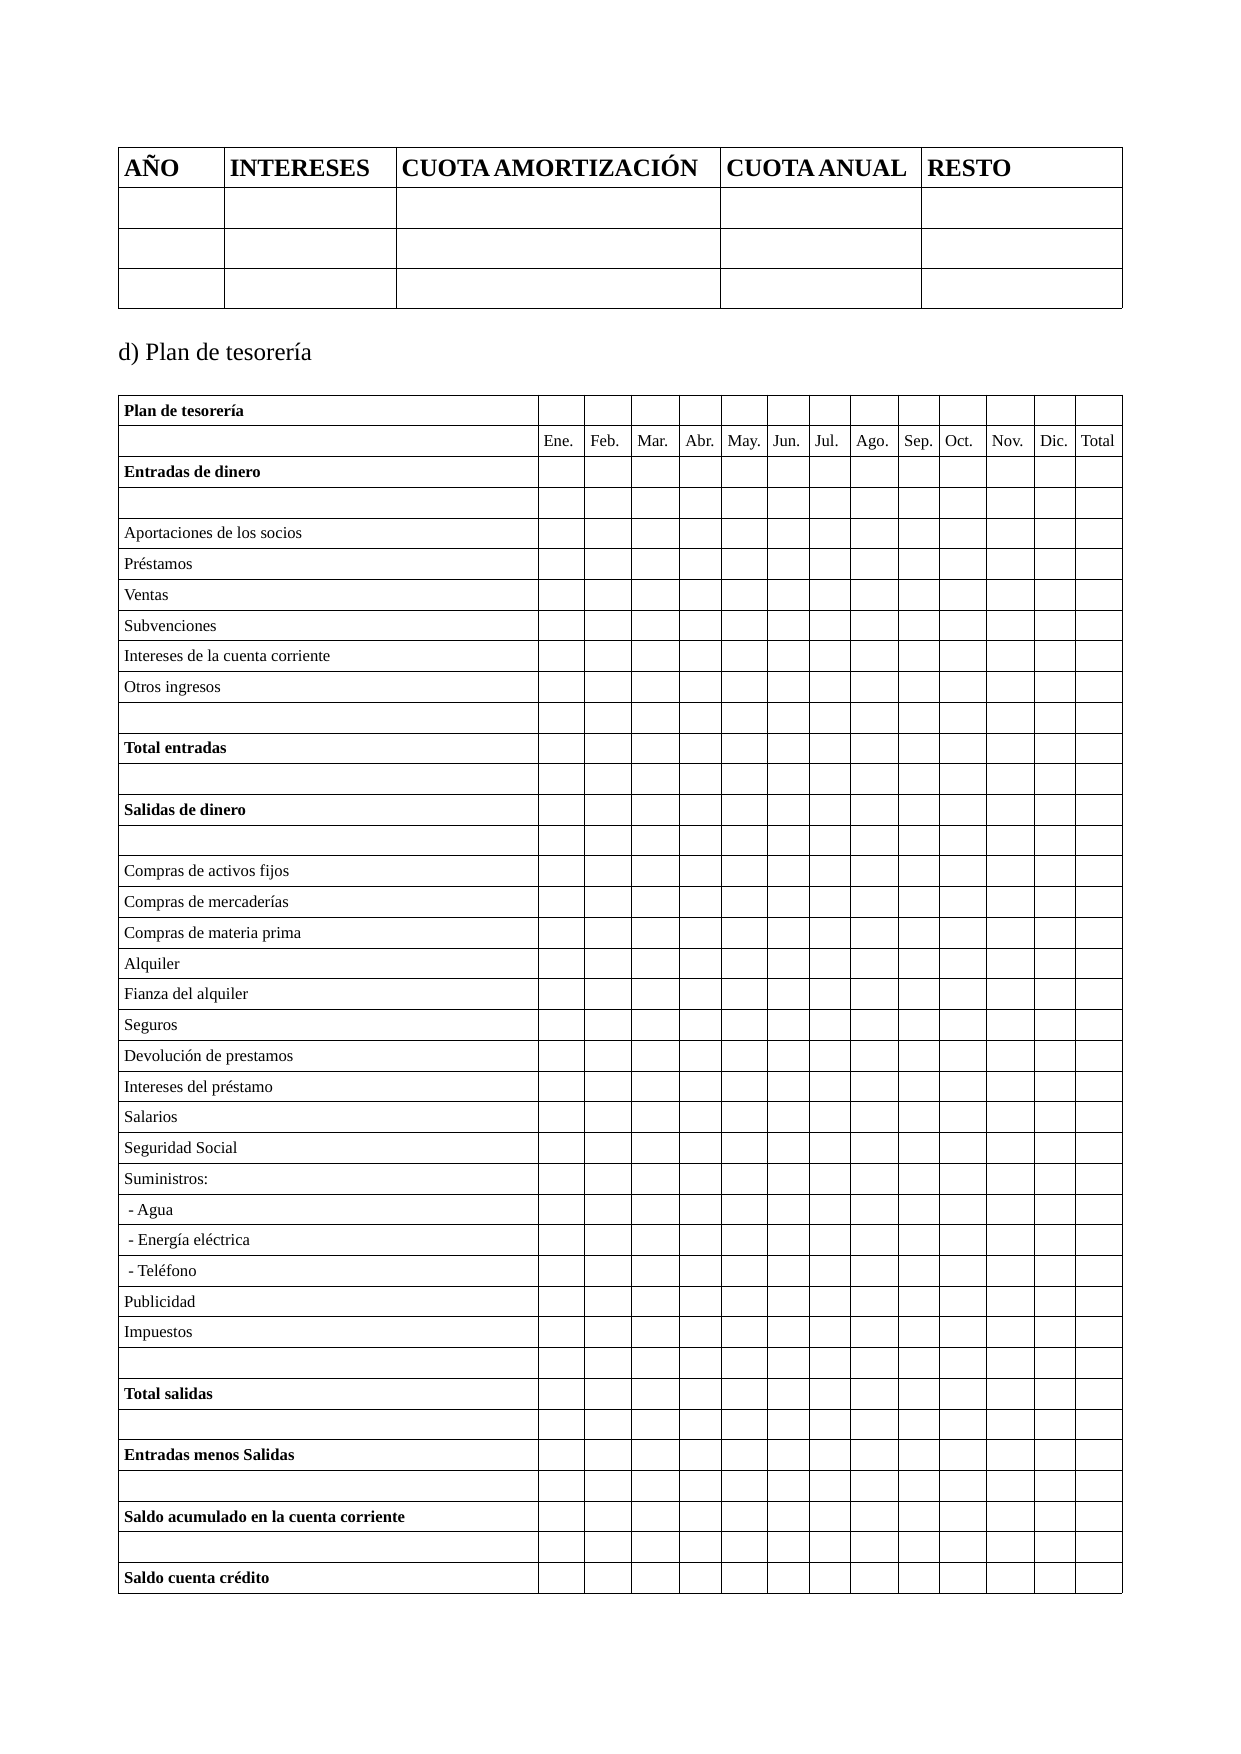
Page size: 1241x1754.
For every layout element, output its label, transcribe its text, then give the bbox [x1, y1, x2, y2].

table_cell [585, 979, 631, 1009]
table_cell [680, 1502, 721, 1531]
table_cell [1076, 764, 1122, 794]
table_cell [851, 457, 898, 487]
table_header [810, 396, 850, 425]
table_cell [632, 918, 679, 948]
table_cell [722, 979, 767, 1009]
table_cell [899, 457, 939, 487]
table_header [1035, 396, 1075, 425]
table_header [585, 396, 631, 425]
table_cell [119, 703, 538, 732]
table_cell [940, 1102, 986, 1132]
table_cell [940, 672, 986, 702]
table_cell [585, 703, 631, 732]
table_cell [722, 1471, 767, 1501]
table_cell [680, 1164, 721, 1193]
table_cell [987, 1164, 1034, 1193]
table_cell [851, 1471, 898, 1501]
table_cell [940, 1502, 986, 1531]
table_cell [768, 1471, 809, 1501]
table_cell Jul. [810, 426, 850, 456]
table_cell [1035, 1348, 1075, 1378]
table_cell [539, 764, 584, 794]
table_cell [585, 1195, 631, 1224]
table_cell [632, 979, 679, 1009]
table_cell [680, 1256, 721, 1286]
table_cell [585, 918, 631, 948]
table_cell [987, 826, 1034, 855]
table_cell [899, 1379, 939, 1408]
table_cell [810, 641, 850, 671]
table_cell [851, 918, 898, 948]
table_cell [722, 1256, 767, 1286]
table_cell [987, 457, 1034, 487]
table_cell [539, 1440, 584, 1470]
table_cell [940, 734, 986, 763]
table_cell Oct. [940, 426, 986, 456]
table_cell [768, 979, 809, 1009]
table_cell [810, 979, 850, 1009]
table_cell [1076, 826, 1122, 855]
table_cell [721, 269, 921, 308]
table_cell [722, 734, 767, 763]
table_cell [539, 580, 584, 609]
table_cell [1035, 918, 1075, 948]
table_cell [768, 856, 809, 886]
table_cell [987, 488, 1034, 517]
table_cell [632, 1440, 679, 1470]
table_cell [539, 488, 584, 517]
table_header [632, 396, 679, 425]
table_cell [722, 1348, 767, 1378]
table_cell Compras de materia prima [119, 918, 538, 948]
table_cell [940, 856, 986, 886]
table_cell [851, 1133, 898, 1163]
table_cell [899, 1256, 939, 1286]
table_cell [225, 188, 396, 227]
table_cell [987, 1041, 1034, 1071]
table_cell [940, 549, 986, 579]
table_cell [722, 1041, 767, 1071]
table_cell [1035, 611, 1075, 640]
table_cell [940, 1348, 986, 1378]
table_cell [940, 1195, 986, 1224]
table_cell [1035, 1379, 1075, 1408]
table_cell [1076, 949, 1122, 978]
table_cell [722, 1532, 767, 1562]
table_cell [851, 611, 898, 640]
table_cell [1076, 1532, 1122, 1562]
table_cell [768, 703, 809, 732]
table_header [1076, 396, 1122, 425]
table_cell [632, 1348, 679, 1378]
table_cell [1076, 519, 1122, 548]
table_cell [585, 641, 631, 671]
table_cell [1076, 1256, 1122, 1286]
table_cell [987, 764, 1034, 794]
table_cell [1035, 1225, 1075, 1255]
table_cell [940, 887, 986, 917]
table_cell [680, 488, 721, 517]
table_cell [899, 1287, 939, 1316]
table_cell [539, 1410, 584, 1439]
table_cell Publicidad [119, 1287, 538, 1316]
table_cell [539, 1072, 584, 1101]
table_cell [987, 1317, 1034, 1347]
table_cell [899, 519, 939, 548]
table_cell [680, 1348, 721, 1378]
table_cell [539, 1563, 584, 1593]
table_cell [851, 1379, 898, 1408]
table_cell [940, 1225, 986, 1255]
table_cell [768, 1317, 809, 1347]
table_cell [768, 1532, 809, 1562]
table_cell Nov. [987, 426, 1034, 456]
table_cell [722, 703, 767, 732]
table_cell [768, 826, 809, 855]
table_cell [1076, 734, 1122, 763]
table_cell [810, 949, 850, 978]
table_cell [768, 457, 809, 487]
table_cell [539, 734, 584, 763]
table_cell [810, 519, 850, 548]
table_cell [119, 826, 538, 855]
table_cell [722, 795, 767, 825]
table_cell [987, 1471, 1034, 1501]
table_cell [585, 1041, 631, 1071]
table_cell [940, 580, 986, 609]
table_cell [680, 457, 721, 487]
table_cell [1076, 1010, 1122, 1040]
table_cell [1076, 795, 1122, 825]
table_cell [119, 1471, 538, 1501]
table_cell Seguridad Social [119, 1133, 538, 1163]
table_cell [768, 1256, 809, 1286]
table_cell Compras de activos fijos [119, 856, 538, 886]
table_cell [851, 580, 898, 609]
table_cell [1076, 856, 1122, 886]
table_cell [940, 1287, 986, 1316]
table_cell [1076, 1379, 1122, 1408]
table_cell [987, 887, 1034, 917]
table_cell [722, 764, 767, 794]
table_cell [940, 519, 986, 548]
table_cell [987, 949, 1034, 978]
table_cell [585, 1164, 631, 1193]
table_cell [810, 488, 850, 517]
table_cell [940, 1133, 986, 1163]
table_cell [680, 856, 721, 886]
table_cell [632, 949, 679, 978]
table_cell [632, 1563, 679, 1593]
table_cell [1076, 549, 1122, 579]
table_header CUOTA AMORTIZACIÓN [397, 148, 720, 187]
table_cell [899, 764, 939, 794]
table_cell [810, 764, 850, 794]
table_cell [632, 1195, 679, 1224]
table_cell [632, 1502, 679, 1531]
table_cell [899, 1502, 939, 1531]
table_cell [585, 887, 631, 917]
table_cell [899, 795, 939, 825]
table_cell [851, 1102, 898, 1132]
table_cell Seguros [119, 1010, 538, 1040]
table_header INTERESES [225, 148, 396, 187]
table_cell [810, 1410, 850, 1439]
table_cell [810, 1563, 850, 1593]
table_cell [987, 672, 1034, 702]
table_cell May. [722, 426, 767, 456]
table_cell - Energía eléctrica [119, 1225, 538, 1255]
table_cell [397, 229, 720, 268]
table_cell [119, 269, 224, 308]
table_cell [851, 1502, 898, 1531]
table_cell [899, 856, 939, 886]
table_cell [940, 1041, 986, 1071]
table_cell [632, 519, 679, 548]
table_cell [585, 1379, 631, 1408]
table_cell [987, 1440, 1034, 1470]
table_cell [940, 826, 986, 855]
table_cell [632, 1164, 679, 1193]
table_cell [940, 1010, 986, 1040]
table_cell [1035, 734, 1075, 763]
table_cell [768, 1010, 809, 1040]
table_cell [680, 641, 721, 671]
table_cell [1076, 672, 1122, 702]
table_cell Dic. [1035, 426, 1075, 456]
table_cell [1035, 1440, 1075, 1470]
table_cell [768, 1072, 809, 1101]
table_cell [632, 549, 679, 579]
table_cell [119, 1532, 538, 1562]
table_cell [1076, 1471, 1122, 1501]
table_cell [810, 1348, 850, 1378]
table_cell [810, 1502, 850, 1531]
table_cell [585, 1532, 631, 1562]
table_cell [899, 734, 939, 763]
table_cell [768, 1410, 809, 1439]
table_cell [585, 1256, 631, 1286]
table_header [987, 396, 1034, 425]
table_cell [851, 1348, 898, 1378]
table_cell [1035, 1317, 1075, 1347]
table_cell Impuestos [119, 1317, 538, 1347]
table_cell [987, 1195, 1034, 1224]
table_cell [680, 734, 721, 763]
table_cell [1035, 1532, 1075, 1562]
table_cell [722, 641, 767, 671]
table_cell [722, 672, 767, 702]
table_cell [810, 1317, 850, 1347]
table_cell [851, 1440, 898, 1470]
table_cell [899, 1195, 939, 1224]
table_cell [940, 1317, 986, 1347]
table_cell [768, 488, 809, 517]
table_cell [851, 949, 898, 978]
table_cell [987, 1502, 1034, 1531]
table_cell [810, 1195, 850, 1224]
table_cell [680, 1410, 721, 1439]
table_cell [899, 918, 939, 948]
table_cell [810, 1471, 850, 1501]
table_cell [680, 826, 721, 855]
table_cell [722, 856, 767, 886]
table_cell [1035, 1563, 1075, 1593]
table_cell [680, 764, 721, 794]
table_cell [680, 1102, 721, 1132]
table_cell [940, 703, 986, 732]
table_cell [539, 1256, 584, 1286]
table_cell [585, 764, 631, 794]
table_cell [722, 1225, 767, 1255]
table_cell [722, 1195, 767, 1224]
table_cell [1035, 641, 1075, 671]
table_cell [539, 949, 584, 978]
table_cell [632, 580, 679, 609]
table_cell [585, 1471, 631, 1501]
table_cell [987, 979, 1034, 1009]
table_cell [810, 734, 850, 763]
table_cell [585, 734, 631, 763]
table_cell [922, 188, 1122, 227]
table_cell [680, 1317, 721, 1347]
table_cell Fianza del alquiler [119, 979, 538, 1009]
table_cell [680, 1072, 721, 1101]
table_cell [585, 826, 631, 855]
table_cell [851, 1317, 898, 1347]
table_cell Mar. [632, 426, 679, 456]
table_cell [722, 1502, 767, 1531]
table_cell [851, 519, 898, 548]
table_cell Salidas de dinero [119, 795, 538, 825]
table_cell [851, 1041, 898, 1071]
table_cell [768, 734, 809, 763]
table_cell [722, 1379, 767, 1408]
table_cell [1076, 1225, 1122, 1255]
table_cell [632, 488, 679, 517]
table_cell [768, 1164, 809, 1193]
table_cell [539, 703, 584, 732]
table_cell [585, 1287, 631, 1316]
table_cell [680, 1195, 721, 1224]
table_cell [940, 1410, 986, 1439]
table_cell [539, 1164, 584, 1193]
table_cell [899, 1072, 939, 1101]
table_cell [768, 580, 809, 609]
table_cell [899, 1164, 939, 1193]
table_cell [810, 611, 850, 640]
table_cell [539, 672, 584, 702]
table_cell [851, 1287, 898, 1316]
table_cell [632, 703, 679, 732]
table_cell [1076, 611, 1122, 640]
table_cell [851, 1532, 898, 1562]
table_cell Compras de mercaderías [119, 887, 538, 917]
table_cell [722, 1164, 767, 1193]
table_cell Total [1076, 426, 1122, 456]
table_cell [1076, 457, 1122, 487]
table_cell [768, 611, 809, 640]
table_cell [119, 1348, 538, 1378]
table_cell [632, 1041, 679, 1071]
table_cell [680, 549, 721, 579]
table_cell [119, 426, 538, 456]
table_cell [680, 1225, 721, 1255]
table_cell [680, 795, 721, 825]
table_cell [940, 1379, 986, 1408]
table_cell [539, 1010, 584, 1040]
table_cell [768, 1440, 809, 1470]
table_cell [940, 611, 986, 640]
table_cell [810, 1102, 850, 1132]
table_cell [585, 1348, 631, 1378]
table_cell [768, 887, 809, 917]
table_cell [539, 1532, 584, 1562]
table_cell [940, 1563, 986, 1593]
table_cell [632, 672, 679, 702]
table_cell [1035, 1410, 1075, 1439]
table_cell [940, 1471, 986, 1501]
table_cell [1076, 641, 1122, 671]
table_cell [899, 641, 939, 671]
table_cell [1035, 1102, 1075, 1132]
table_cell [768, 672, 809, 702]
table_cell [940, 1440, 986, 1470]
table_cell [851, 1195, 898, 1224]
table_cell Saldo acumulado en la cuenta corriente [119, 1502, 538, 1531]
table_cell [539, 611, 584, 640]
table_cell [539, 457, 584, 487]
table_cell [851, 1410, 898, 1439]
table_cell [632, 856, 679, 886]
table_cell [632, 1133, 679, 1163]
table_cell [987, 1133, 1034, 1163]
table_cell - Agua [119, 1195, 538, 1224]
table_cell [585, 580, 631, 609]
table_cell [851, 1256, 898, 1286]
table_cell [632, 1317, 679, 1347]
table_cell [810, 1440, 850, 1470]
table_cell [585, 1502, 631, 1531]
table_cell [722, 1287, 767, 1316]
table_cell [851, 1164, 898, 1193]
table_header AÑO [119, 148, 224, 187]
table_cell [585, 1133, 631, 1163]
table_cell [632, 734, 679, 763]
table_cell [1035, 1287, 1075, 1316]
table_cell [397, 188, 720, 227]
table_cell Feb. [585, 426, 631, 456]
table_cell [851, 1563, 898, 1593]
table_cell [940, 457, 986, 487]
table_cell [810, 703, 850, 732]
table_cell [722, 580, 767, 609]
table_cell [722, 1102, 767, 1132]
table_cell [810, 549, 850, 579]
table_cell [1035, 949, 1075, 978]
table_cell [810, 672, 850, 702]
table_cell [987, 1072, 1034, 1101]
table_cell [721, 229, 921, 268]
text d) Plan de tesorería [118, 337, 1122, 366]
table_cell [851, 979, 898, 1009]
table_cell [585, 1410, 631, 1439]
table_cell [940, 795, 986, 825]
table_cell Devolución de prestamos [119, 1041, 538, 1071]
table_cell [899, 826, 939, 855]
table_cell [119, 488, 538, 517]
table_cell [1076, 1502, 1122, 1531]
table_header CUOTA ANUAL [721, 148, 921, 187]
table_cell [987, 1379, 1034, 1408]
table_cell [539, 918, 584, 948]
table_cell [810, 1379, 850, 1408]
table_cell Jun. [768, 426, 809, 456]
table_cell Total salidas [119, 1379, 538, 1408]
table_cell [768, 1502, 809, 1531]
table_cell [632, 1225, 679, 1255]
table_cell [1035, 826, 1075, 855]
table_cell [1035, 1010, 1075, 1040]
table_cell [1076, 1410, 1122, 1439]
table_cell [585, 795, 631, 825]
table_cell [810, 457, 850, 487]
table_cell [119, 188, 224, 227]
table_cell [899, 1440, 939, 1470]
table_cell [987, 1010, 1034, 1040]
table_cell [810, 1133, 850, 1163]
table_cell Suministros: [119, 1164, 538, 1193]
table_cell Salarios [119, 1102, 538, 1132]
table_cell [987, 519, 1034, 548]
table_cell [722, 1133, 767, 1163]
table_cell [1076, 918, 1122, 948]
table_cell [922, 269, 1122, 308]
table_cell [899, 887, 939, 917]
table_cell [680, 1563, 721, 1593]
table_cell [1035, 1256, 1075, 1286]
table_cell [851, 826, 898, 855]
table_cell Préstamos [119, 549, 538, 579]
table_header [851, 396, 898, 425]
table_cell [680, 949, 721, 978]
table_cell [768, 641, 809, 671]
table_cell Abr. [680, 426, 721, 456]
table_cell [768, 549, 809, 579]
table_cell [768, 1133, 809, 1163]
table_cell [585, 519, 631, 548]
table_cell [680, 1133, 721, 1163]
table_cell [632, 1471, 679, 1501]
table_cell [1035, 1195, 1075, 1224]
table_cell [1035, 856, 1075, 886]
table_cell [632, 764, 679, 794]
table_cell [1076, 1133, 1122, 1163]
table_cell [987, 1532, 1034, 1562]
table_cell [680, 918, 721, 948]
table_cell [539, 1471, 584, 1501]
table_cell Total entradas [119, 734, 538, 763]
table_cell [585, 611, 631, 640]
table_cell [632, 1287, 679, 1316]
table_cell [1076, 979, 1122, 1009]
table_cell [768, 795, 809, 825]
table_cell [539, 1287, 584, 1316]
table_cell [1076, 1563, 1122, 1593]
table_cell [768, 519, 809, 548]
table_cell Alquiler [119, 949, 538, 978]
table_cell [1076, 1440, 1122, 1470]
table_cell [810, 1072, 850, 1101]
table_cell [680, 519, 721, 548]
table_cell [987, 918, 1034, 948]
table_cell [585, 488, 631, 517]
table_cell [632, 1072, 679, 1101]
table_cell [397, 269, 720, 308]
table_cell [940, 918, 986, 948]
table_cell [539, 1225, 584, 1255]
table_cell [1076, 1317, 1122, 1347]
table_cell [539, 519, 584, 548]
table_cell [899, 1041, 939, 1071]
table_cell [539, 1502, 584, 1531]
table_cell Ene. [539, 426, 584, 456]
table_cell [539, 1102, 584, 1132]
table_cell [1076, 887, 1122, 917]
table_cell [539, 1041, 584, 1071]
table_cell [940, 1256, 986, 1286]
table_cell Ventas [119, 580, 538, 609]
table_cell [810, 1287, 850, 1316]
table_cell [768, 918, 809, 948]
table_cell [768, 1041, 809, 1071]
table_cell [768, 1379, 809, 1408]
table_cell [680, 1287, 721, 1316]
table_cell [987, 1225, 1034, 1255]
table_cell Sep. [899, 426, 939, 456]
table_cell [987, 1256, 1034, 1286]
table_cell [851, 549, 898, 579]
table_cell [987, 1287, 1034, 1316]
table_cell [940, 1072, 986, 1101]
table_header [940, 396, 986, 425]
table_cell [1035, 764, 1075, 794]
table_cell [899, 949, 939, 978]
table_cell [987, 703, 1034, 732]
table_cell [1076, 1102, 1122, 1132]
table_cell [1076, 1072, 1122, 1101]
table_cell [585, 1440, 631, 1470]
table_cell [539, 826, 584, 855]
table_cell [940, 488, 986, 517]
table_cell [851, 672, 898, 702]
table_cell [899, 1471, 939, 1501]
table_cell [899, 672, 939, 702]
table_cell [810, 1164, 850, 1193]
table_cell [539, 1348, 584, 1378]
table_cell [899, 1563, 939, 1593]
table_cell [987, 734, 1034, 763]
table_cell [899, 1225, 939, 1255]
table_cell [899, 1010, 939, 1040]
table_header [722, 396, 767, 425]
table_cell [680, 887, 721, 917]
table_cell [1035, 887, 1075, 917]
table_cell [810, 1256, 850, 1286]
table_cell [1035, 488, 1075, 517]
table_cell [722, 1563, 767, 1593]
table_cell [940, 1164, 986, 1193]
table_cell [680, 703, 721, 732]
table_cell [899, 488, 939, 517]
table_cell [810, 1225, 850, 1255]
table_cell Saldo cuenta crédito [119, 1563, 538, 1593]
table_cell [680, 580, 721, 609]
table_cell [722, 1072, 767, 1101]
table_cell [1035, 1471, 1075, 1501]
table_cell [1035, 519, 1075, 548]
table_cell [632, 1102, 679, 1132]
table_cell [851, 488, 898, 517]
table_cell [810, 795, 850, 825]
table_cell [899, 1102, 939, 1132]
table_cell [722, 1317, 767, 1347]
table_header [768, 396, 809, 425]
table_cell [1076, 1195, 1122, 1224]
table_cell [1035, 457, 1075, 487]
table_cell [1035, 1041, 1075, 1071]
table_cell [722, 918, 767, 948]
table_cell [1035, 795, 1075, 825]
table_cell [539, 1133, 584, 1163]
table_cell Aportaciones de los socios [119, 519, 538, 548]
table_cell Intereses de la cuenta corriente [119, 641, 538, 671]
table_cell [680, 1379, 721, 1408]
table_cell [810, 1041, 850, 1071]
table_cell Entradas menos Salidas [119, 1440, 538, 1470]
table_cell [987, 641, 1034, 671]
table_cell [585, 1102, 631, 1132]
table_cell [539, 795, 584, 825]
table_cell [899, 1532, 939, 1562]
table_cell [632, 1410, 679, 1439]
table_header RESTO [922, 148, 1122, 187]
table_cell [1076, 703, 1122, 732]
table_cell [987, 580, 1034, 609]
table_cell [632, 1379, 679, 1408]
table_header Plan de tesorería [119, 396, 538, 425]
table_cell [851, 856, 898, 886]
table_cell [632, 795, 679, 825]
table_cell [768, 1287, 809, 1316]
table_cell [987, 1563, 1034, 1593]
table_cell [810, 826, 850, 855]
table_header [680, 396, 721, 425]
table_cell [722, 549, 767, 579]
table_cell [119, 1410, 538, 1439]
table_cell [987, 1102, 1034, 1132]
table_cell [987, 611, 1034, 640]
table_cell [680, 979, 721, 1009]
table_cell [1076, 1287, 1122, 1316]
table_cell [940, 949, 986, 978]
table_cell [987, 549, 1034, 579]
table_cell [899, 703, 939, 732]
table_cell [768, 1195, 809, 1224]
table_cell [722, 611, 767, 640]
table_cell [722, 826, 767, 855]
table_cell [680, 611, 721, 640]
table_cell [1035, 703, 1075, 732]
table_header [899, 396, 939, 425]
table_cell [940, 1532, 986, 1562]
table_cell [680, 1041, 721, 1071]
table_cell [539, 549, 584, 579]
table_cell [722, 488, 767, 517]
table_cell Ago. [851, 426, 898, 456]
table_cell [585, 1563, 631, 1593]
table_cell [940, 764, 986, 794]
table_cell [1035, 549, 1075, 579]
table_cell [899, 1348, 939, 1378]
table_cell [680, 672, 721, 702]
table_cell [722, 949, 767, 978]
table_cell [851, 1225, 898, 1255]
table_cell [768, 1348, 809, 1378]
table_cell [632, 1256, 679, 1286]
table_cell [1076, 1348, 1122, 1378]
table_cell Subvenciones [119, 611, 538, 640]
table_cell [899, 1410, 939, 1439]
table_cell [851, 764, 898, 794]
table_cell [722, 1440, 767, 1470]
table_cell [768, 1563, 809, 1593]
table_cell [585, 457, 631, 487]
table_cell [1035, 1502, 1075, 1531]
table_cell [851, 1010, 898, 1040]
table_cell [1035, 979, 1075, 1009]
table_cell [810, 887, 850, 917]
table_cell [899, 1133, 939, 1163]
table_cell [768, 764, 809, 794]
table_cell [810, 856, 850, 886]
table_cell [680, 1532, 721, 1562]
table_cell [768, 1225, 809, 1255]
table_cell [119, 229, 224, 268]
table_cell [899, 1317, 939, 1347]
table_cell [585, 1010, 631, 1040]
table_cell [1035, 580, 1075, 609]
table_cell [585, 672, 631, 702]
table_cell [539, 1195, 584, 1224]
table_cell [722, 887, 767, 917]
table_cell [680, 1010, 721, 1040]
table_cell [585, 1072, 631, 1101]
table_cell [119, 764, 538, 794]
table_cell [585, 949, 631, 978]
table_cell [585, 1225, 631, 1255]
table_cell [585, 856, 631, 886]
table_cell [1035, 1072, 1075, 1101]
table_cell [851, 795, 898, 825]
table_cell [632, 457, 679, 487]
table_cell [1035, 672, 1075, 702]
table_cell [851, 1072, 898, 1101]
table_cell [539, 887, 584, 917]
table_cell Intereses del préstamo [119, 1072, 538, 1101]
table_cell [632, 1010, 679, 1040]
table_cell [899, 611, 939, 640]
table_cell [922, 229, 1122, 268]
table_cell [225, 229, 396, 268]
table_cell [851, 887, 898, 917]
table_cell [987, 795, 1034, 825]
table_cell [632, 611, 679, 640]
table_cell [851, 641, 898, 671]
table_cell [899, 979, 939, 1009]
table_cell [768, 1102, 809, 1132]
table_cell [632, 641, 679, 671]
table_cell Entradas de dinero [119, 457, 538, 487]
table_cell [851, 734, 898, 763]
table_cell [632, 887, 679, 917]
table_cell [585, 1317, 631, 1347]
table_cell [810, 1532, 850, 1562]
table_cell [632, 1532, 679, 1562]
table_cell [987, 1410, 1034, 1439]
table_cell [1076, 1041, 1122, 1071]
table_header [539, 396, 584, 425]
table_cell [987, 856, 1034, 886]
table_cell [899, 580, 939, 609]
table_cell [632, 826, 679, 855]
table_cell [539, 979, 584, 1009]
table_cell [1035, 1164, 1075, 1193]
table_cell - Teléfono [119, 1256, 538, 1286]
table_cell [539, 641, 584, 671]
table_cell [585, 549, 631, 579]
table_cell [810, 580, 850, 609]
table_cell [539, 1379, 584, 1408]
table_cell [722, 1410, 767, 1439]
table_cell [1076, 1164, 1122, 1193]
table_cell Otros ingresos [119, 672, 538, 702]
table_cell [225, 269, 396, 308]
table_cell [721, 188, 921, 227]
table_cell [940, 979, 986, 1009]
table_cell [680, 1440, 721, 1470]
table_cell [768, 949, 809, 978]
table_cell [810, 918, 850, 948]
table_cell [722, 457, 767, 487]
table_cell [722, 519, 767, 548]
table_cell [722, 1010, 767, 1040]
table_cell [851, 703, 898, 732]
table_cell [1035, 1133, 1075, 1163]
table_cell [680, 1471, 721, 1501]
table_cell [810, 1010, 850, 1040]
table_cell [1076, 488, 1122, 517]
table_cell [539, 856, 584, 886]
table_cell [899, 549, 939, 579]
table_cell [539, 1317, 584, 1347]
table_cell [940, 641, 986, 671]
table_cell [987, 1348, 1034, 1378]
table_cell [1076, 580, 1122, 609]
